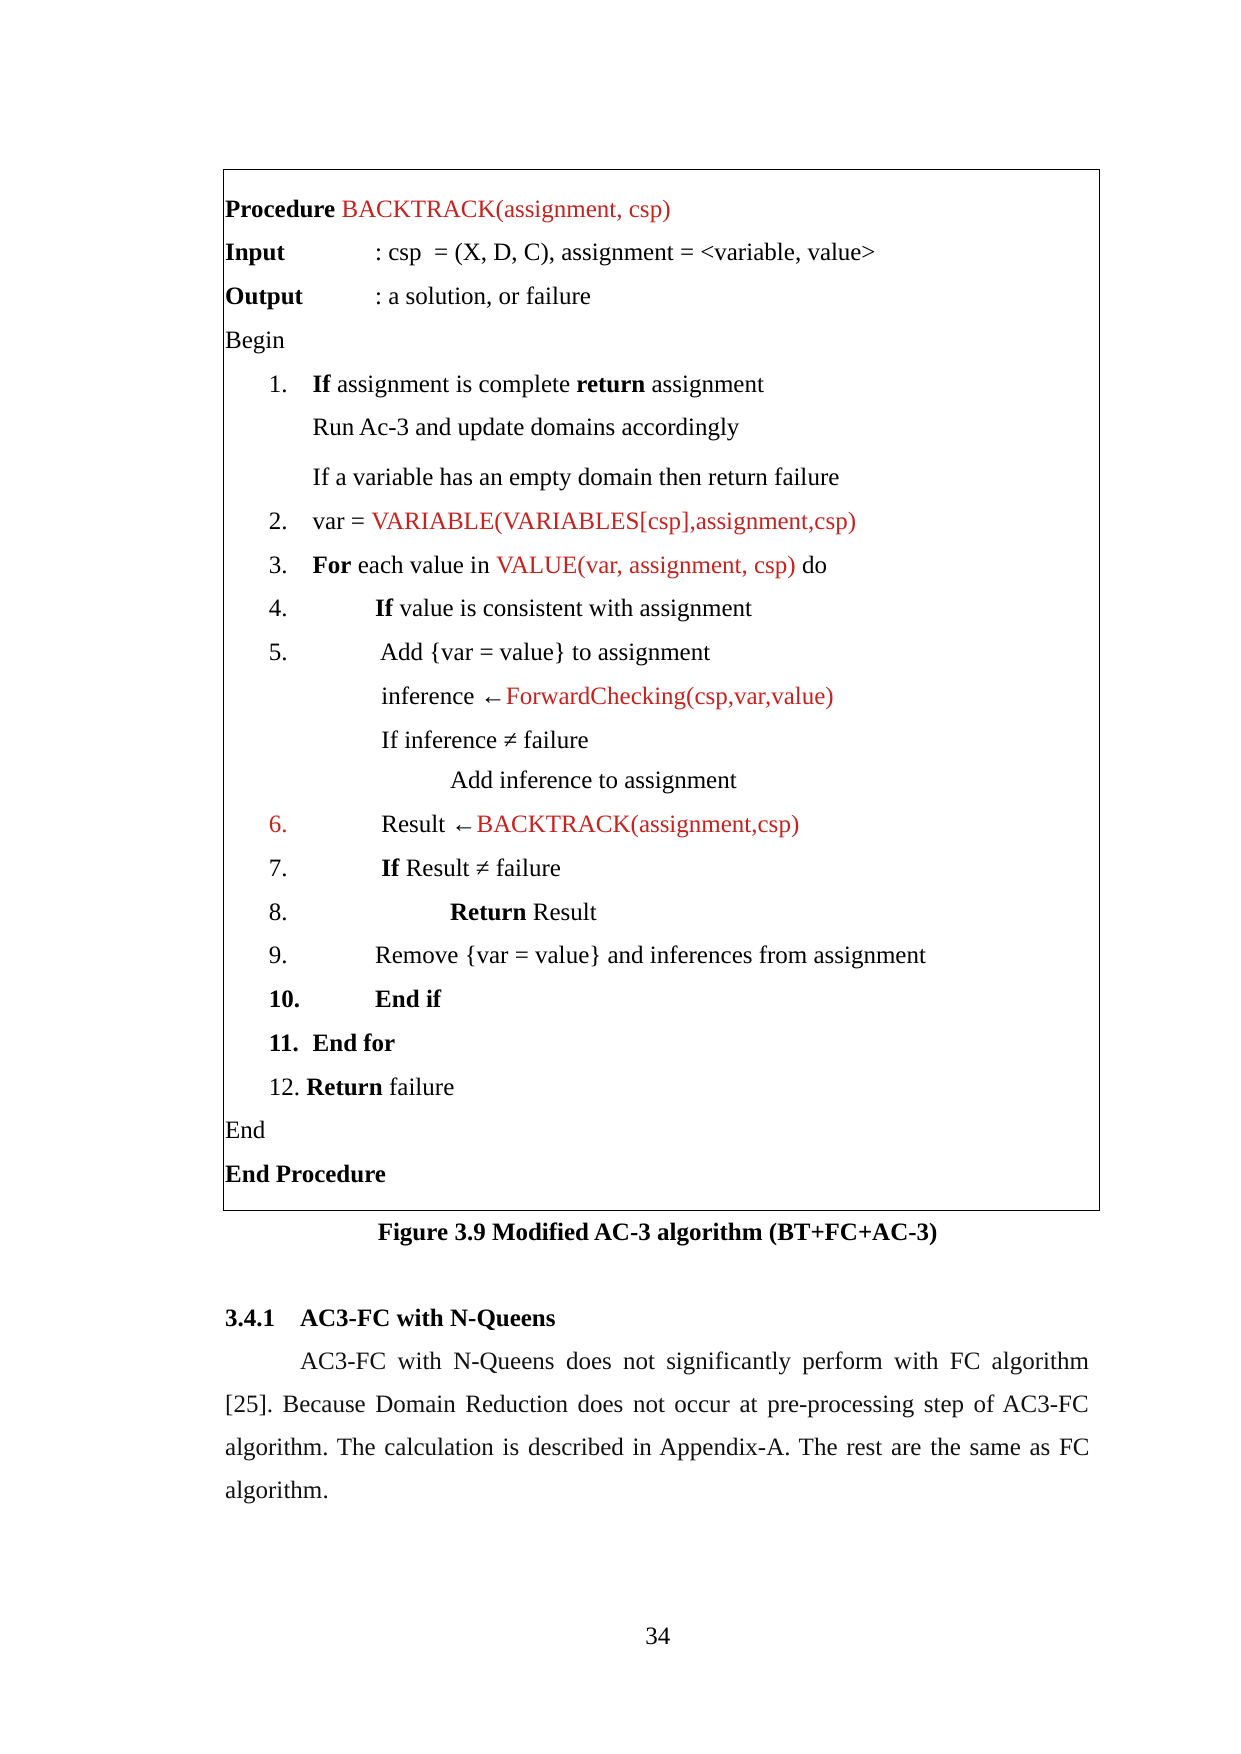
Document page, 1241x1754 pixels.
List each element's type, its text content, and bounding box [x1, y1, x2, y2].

title Return Result [269, 897, 1090, 925]
title Begin [225, 325, 1090, 354]
title Procedure BACKTRACK(assignment, csp) [225, 194, 1090, 222]
title Add {var = value} to assignment [269, 637, 1090, 666]
title Figure 3.9 Modified AC-3 algorithm (BT+FC+AC-3) [225, 1217, 1090, 1245]
title var = VARIABLE(VARIABLES[csp],assignment,csp) [269, 506, 1090, 535]
title For each value in VALUE(var, assignment, csp) do [269, 550, 1090, 578]
title Return failure [269, 1072, 1090, 1100]
title If inference ≠ failure [344, 725, 1090, 753]
title End if [269, 984, 1090, 1013]
title Result ←BACKTRACK(assignment,csp) [269, 809, 1090, 838]
title End for [269, 1028, 1090, 1057]
text AC3-FC with N-Queens does not significantly perform with FC algorithm [25]. Because Domain Reduction does not occur at pre-processing step of AC3-FC algorithm. The calculation is described in Appendix-A. The rest are the same as FC algorithm. [225, 1346, 1090, 1504]
title End [225, 1115, 1090, 1144]
title End Procedure [225, 1159, 1090, 1188]
title If a variable has an empty domain then return failure [225, 462, 1090, 491]
title Output : a solution, or failure [225, 281, 1090, 310]
title Run Ac-3 and update domains accordingly [269, 412, 1090, 441]
title Remove {var = value} and inferences from assignment [269, 940, 1090, 969]
title If value is consistent with assignment [269, 593, 1090, 622]
title inference ←ForwardChecking(csp,var,value) [344, 681, 1090, 710]
title Input : csp = (X, D, C), assignment = <variable, value> [225, 237, 1090, 266]
title If Result ≠ failure [269, 853, 1090, 882]
title Add inference to assignment [225, 765, 1090, 794]
title If assignment is complete return assignment [269, 369, 1090, 397]
title 3.4.1 AC3-FC with N-Queens [225, 1303, 1090, 1332]
